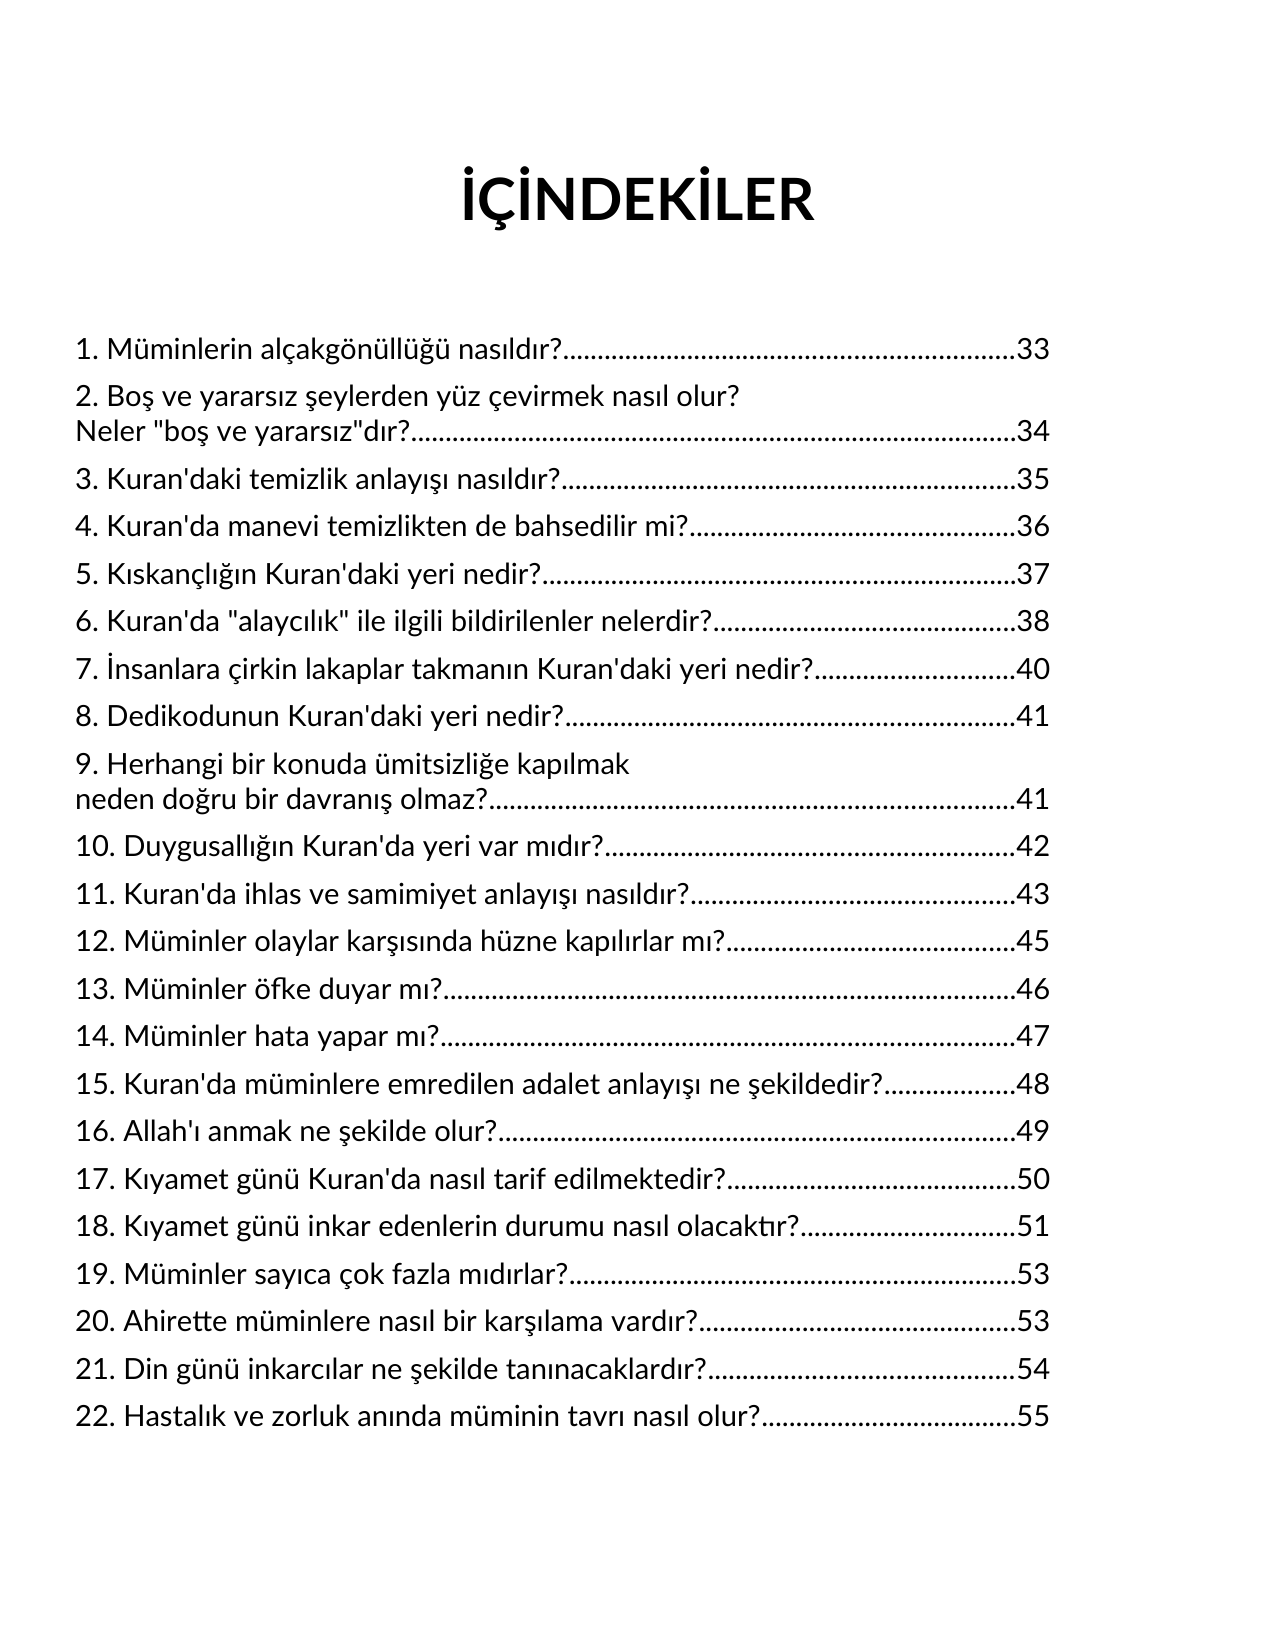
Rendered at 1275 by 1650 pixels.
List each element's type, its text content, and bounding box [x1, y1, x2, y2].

subtitle 20. Ahirette müminlere nasıl bir karşılama vardır? 53 [75, 1303, 1200, 1338]
subtitle 13. Müminler öfke duyar mı? 46 [75, 970, 1200, 1005]
subtitle 2. Boş ve yararsız şeylerden yüz çevirmek nasıl olur? Neler "boş ve yararsız"dır? 34 [75, 378, 1200, 448]
subtitle 8. Dedikodunun Kuran'daki yeri nedir? 41 [75, 698, 1200, 733]
subtitle 17. Kıyamet günü Kuran'da nasıl tarif edilmektedir? 50 [75, 1160, 1200, 1195]
subtitle 1. Müminlerin alçakgönüllüğü nasıldır? 33 [75, 330, 1200, 365]
subtitle 14. Müminler hata yapar mı? 47 [75, 1018, 1200, 1053]
subtitle 21. Din günü inkarcılar ne şekilde tanınacaklardır? 54 [75, 1350, 1200, 1385]
subtitle 5. Kıskançlığın Kuran'daki yeri nedir? 37 [75, 555, 1200, 590]
subtitle İÇİNDEKİLER [75, 162, 1200, 232]
subtitle 11. Kuran'da ihlas ve samimiyet anlayışı nasıldır? 43 [75, 875, 1200, 910]
subtitle 19. Müminler sayıca çok fazla mıdırlar? 53 [75, 1255, 1200, 1290]
subtitle 15. Kuran'da müminlere emredilen adalet anlayışı ne şekildedir? 48 [75, 1065, 1200, 1100]
subtitle 4. Kuran'da manevi temizlikten de bahsedilir mi? 36 [75, 508, 1200, 543]
subtitle 22. Hastalık ve zorluk anında müminin tavrı nasıl olur? 55 [75, 1398, 1200, 1433]
subtitle 7. İnsanlara çirkin lakaplar takmanın Kuran'daki yeri nedir? 40 [75, 650, 1200, 685]
subtitle 9. Herhangi bir konuda ümitsizliğe kapılmak neden doğru bir davranış olmaz? 41 [75, 745, 1200, 815]
subtitle 18. Kıyamet günü inkar edenlerin durumu nasıl olacaktır? 51 [75, 1208, 1200, 1243]
subtitle 10. Duygusallığın Kuran'da yeri var mıdır? 42 [75, 828, 1200, 863]
subtitle 16. Allah'ı anmak ne şekilde olur? 49 [75, 1113, 1200, 1148]
subtitle 12. Müminler olaylar karşısında hüzne kapılırlar mı? 45 [75, 923, 1200, 958]
subtitle 6. Kuran'da "alaycılık" ile ilgili bildirilenler nelerdir? 38 [75, 603, 1200, 638]
subtitle 3. Kuran'daki temizlik anlayışı nasıldır? 35 [75, 460, 1200, 495]
